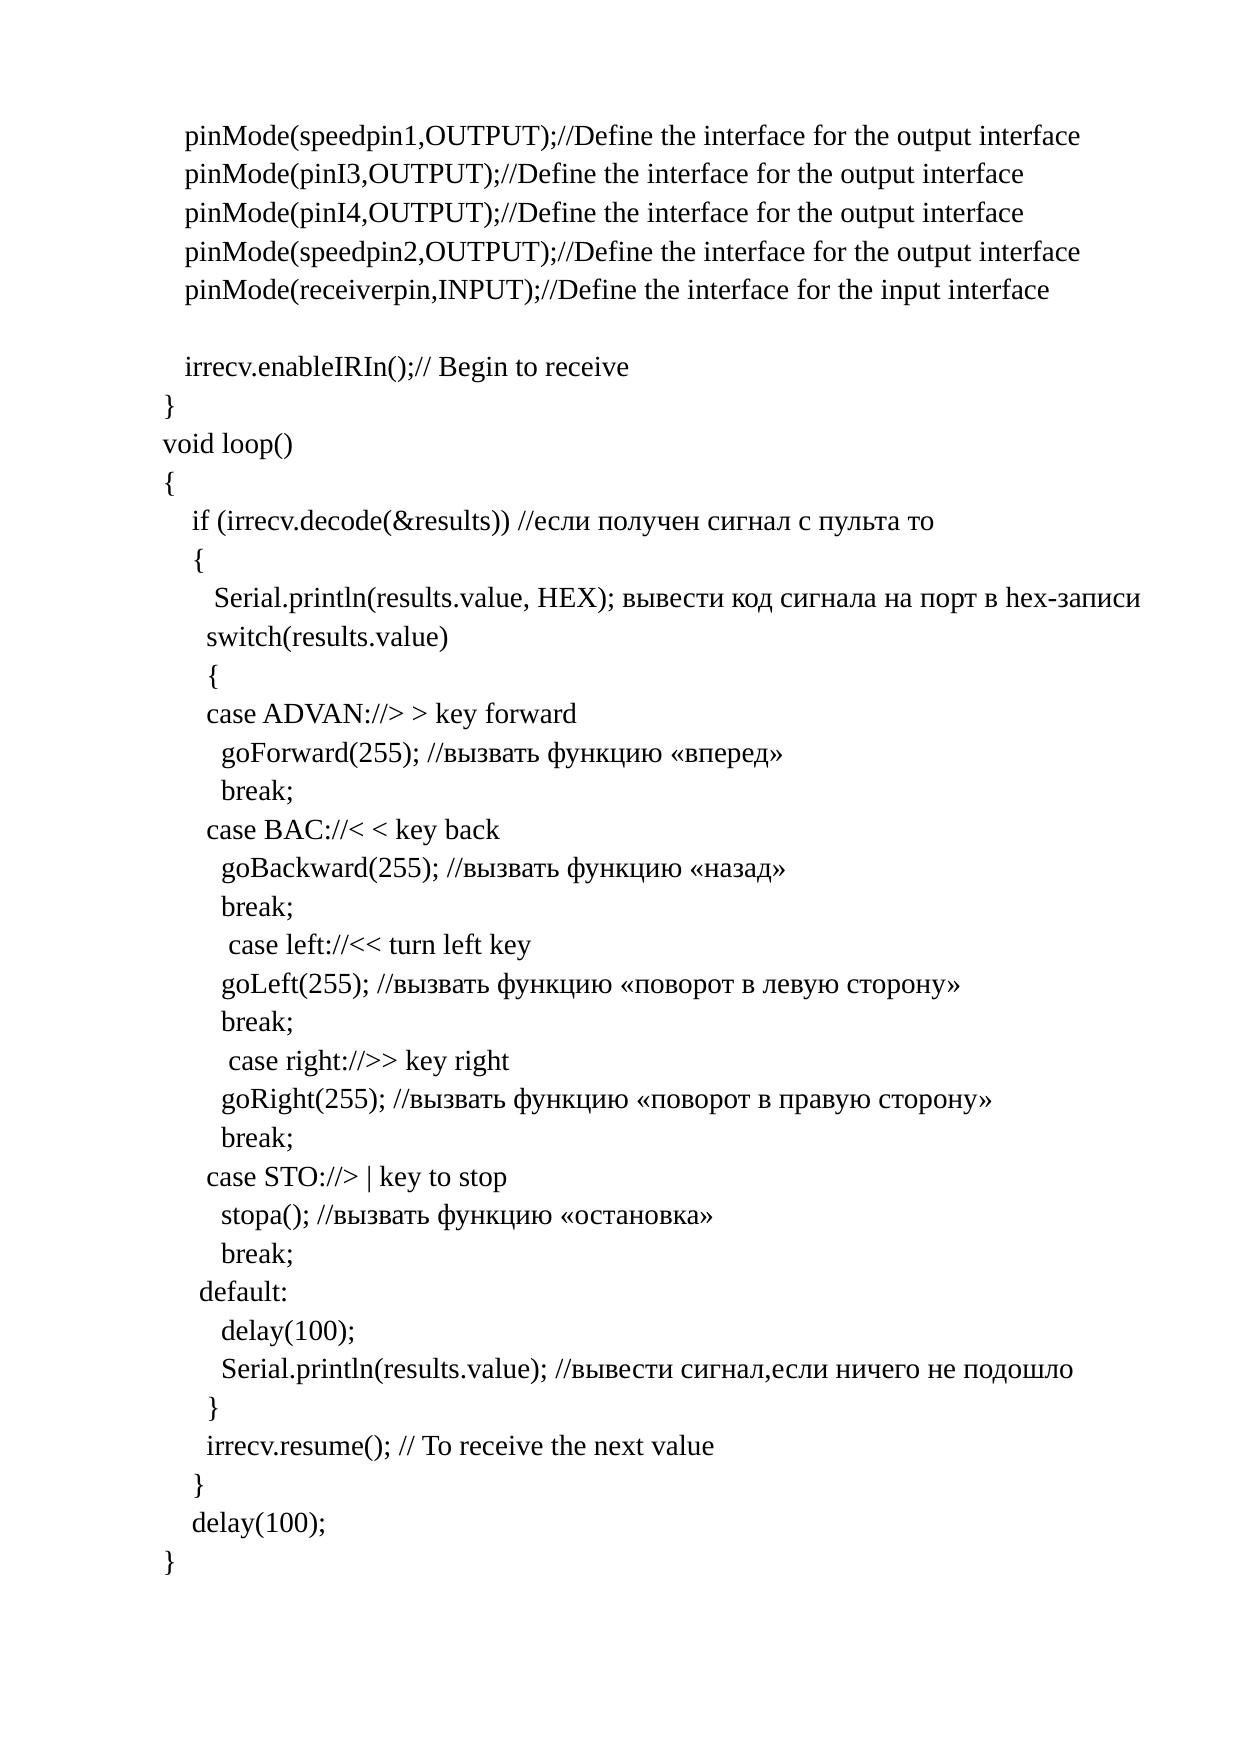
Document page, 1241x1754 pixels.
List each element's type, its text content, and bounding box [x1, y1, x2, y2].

text irrecv.resume(); // To receive the next value [162, 1428, 1152, 1462]
text goRight(255); //вызвать функцию «поворот в правую сторону» [162, 1082, 1152, 1115]
text pinMode(speedpin1,OUTPUT);//Define the interface for the output interface [162, 118, 1152, 152]
text Serial.println(results.value, HEX); вывести код сигнала на порт в hex-записи [162, 581, 1152, 614]
text delay(100); [162, 1313, 1152, 1346]
text break; [162, 1236, 1152, 1269]
text case BAC://< < key back [162, 812, 1152, 845]
text void loop() [162, 426, 1152, 460]
text break; [162, 773, 1152, 807]
text break; [162, 889, 1152, 922]
text } [162, 388, 1152, 421]
text stopa(); //вызвать функцию «остановка» [162, 1197, 1152, 1231]
text pinMode(speedpin2,OUTPUT);//Define the interface for the output interface [162, 234, 1152, 267]
text Serial.println(results.value); //вывести сигнал,если ничего не подошло [162, 1351, 1152, 1385]
text case STO://> | key to stop [162, 1159, 1152, 1192]
text { [162, 465, 1152, 498]
text delay(100); [162, 1506, 1152, 1539]
text pinMode(receiverpin,INPUT);//Define the interface for the input interface [162, 272, 1152, 306]
text } [162, 1467, 1152, 1501]
text pinMode(pinI4,OUTPUT);//Define the interface for the output interface [162, 195, 1152, 229]
text default: [162, 1274, 1152, 1308]
text } [162, 1390, 1152, 1423]
text goForward(255); //вызвать функцию «вперед» [162, 735, 1152, 768]
text break; [162, 1120, 1152, 1154]
text case left://<< turn left key [162, 927, 1152, 961]
text } [162, 1544, 1152, 1578]
text { [162, 542, 1152, 576]
text break; [162, 1004, 1152, 1038]
text pinMode(pinI3,OUTPUT);//Define the interface for the output interface [162, 157, 1152, 190]
text goLeft(255); //вызвать функцию «поворот в левую сторону» [162, 966, 1152, 999]
text case ADVAN://> > key forward [162, 696, 1152, 730]
text switch(results.value) [162, 619, 1152, 653]
text if (irrecv.decode(&results)) //если получен сигнал с пульта то [162, 503, 1152, 537]
text goBackward(255); //вызвать функцию «назад» [162, 850, 1152, 884]
text case right://>> key right [162, 1043, 1152, 1077]
text { [162, 658, 1152, 691]
text irrecv.enableIRIn();// Begin to receive [162, 349, 1152, 383]
